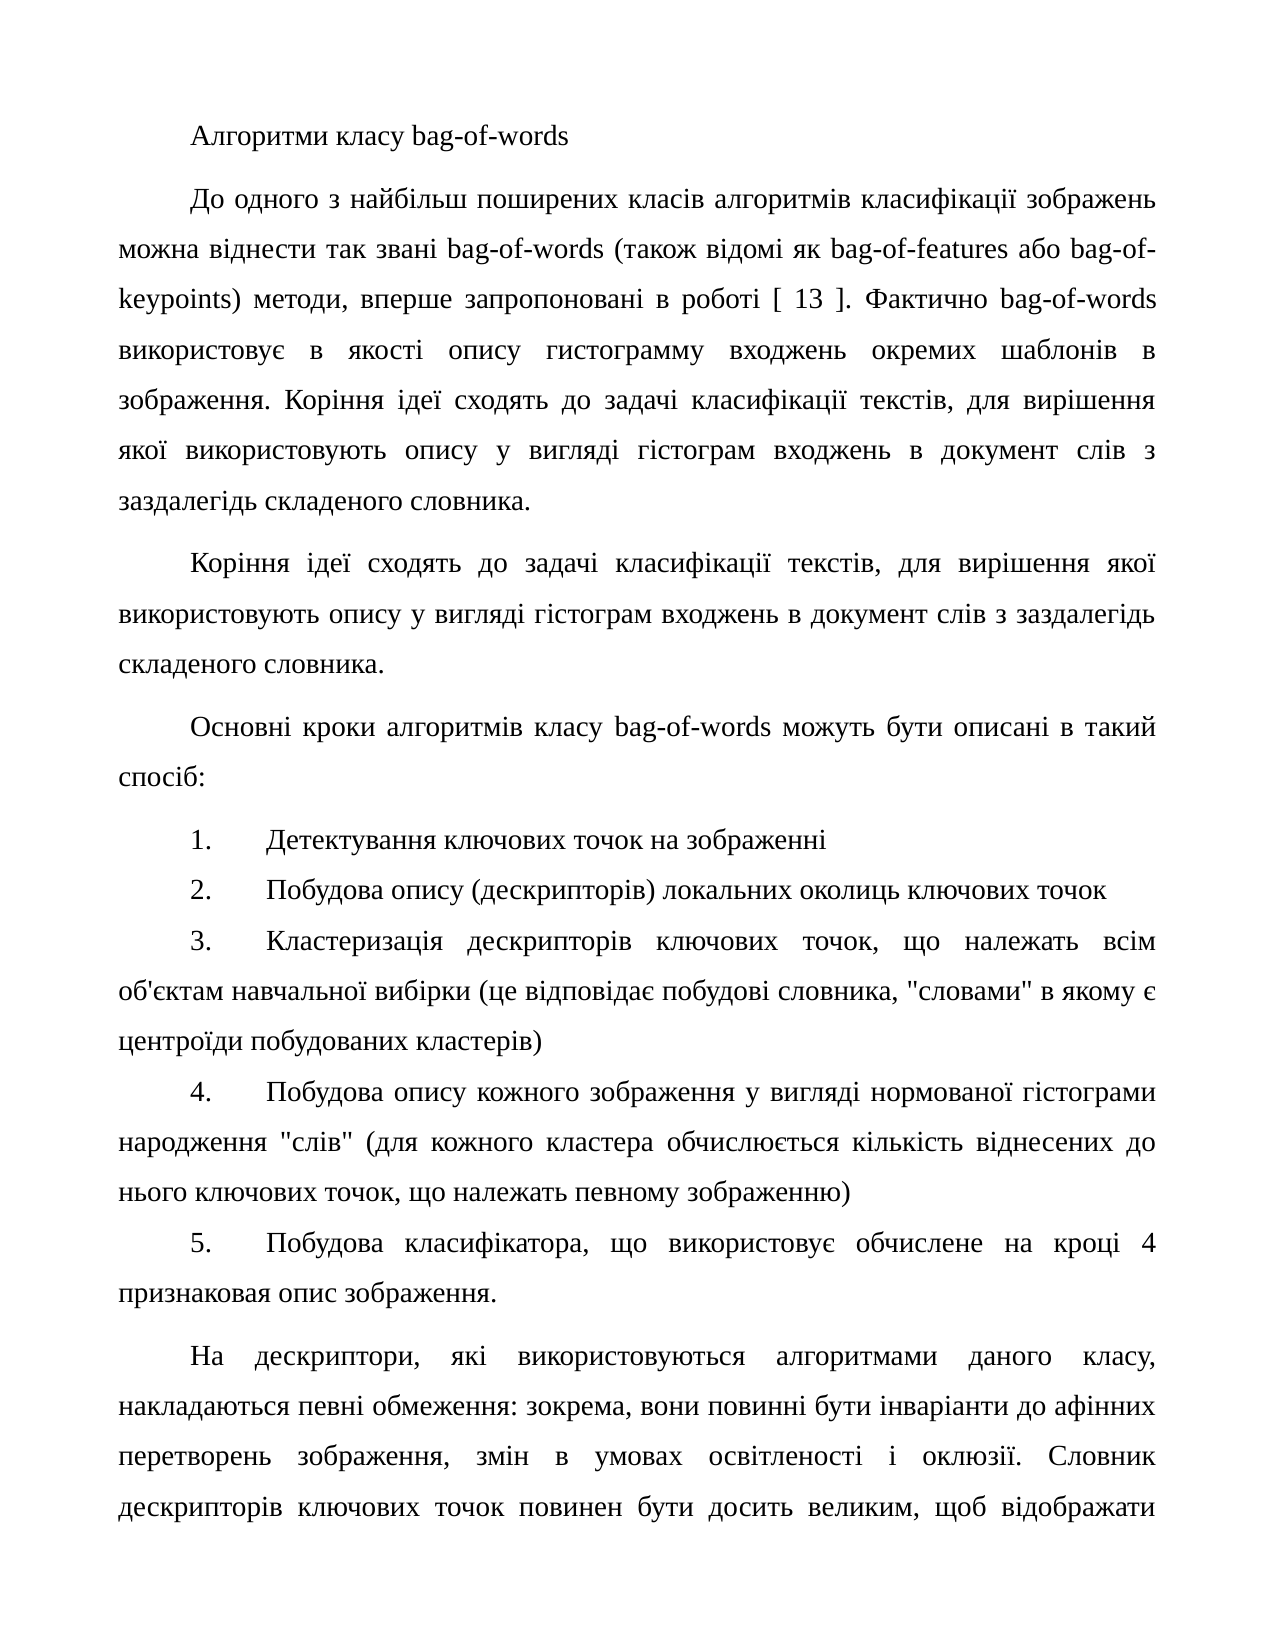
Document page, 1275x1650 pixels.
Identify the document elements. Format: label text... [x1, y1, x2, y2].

subtitle Алгоритми класу bag-of-words [118, 118, 1157, 152]
text На дескриптори, які використовуються алгоритмами даного класу, накладаються певні обмеження: зокрема, вони повинні бути інваріанти до афінних перетворень зображення, змін в умовах освітленості і оклюзії. Словник дескрипторів ключових точок повинен бути досить великим, щоб відображати [118, 1338, 1157, 1522]
list Побудова опису кожного зображення у вигляді нормованої гістограми народження "слів" (для кожного кластера обчислюється кількість віднесених до нього ключових точок, що належать певному зображенню) [118, 1074, 1157, 1208]
list Кластеризація дескрипторів ключових точок, що належать всім об'єктам навчальної вибірки (це відповідає побудові словника, "словами" в якому є центроїди побудованих кластерів) [118, 923, 1157, 1057]
list Детектування ключових точок на зображенні [118, 822, 1157, 856]
text Коріння ідеї сходять до задачі класифікації текстів, для вирішення якої використовують опису у вигляді гістограм входжень в документ слів з заздалегідь складеного словника. [118, 546, 1157, 680]
text До одного з найбільш поширених класів алгоритмів класифікації зображень можна віднести так звані bag-of-words (також відомі як bag-of-features або bag-of-keypoints) методи, вперше запропоновані в роботі [ 13 ]. Фактично bag-of-words використовує в якості опису гистограмму входжень окремих шаблонів в зображення. Коріння ідеї сходять до задачі класифікації текстів, для вирішення якої використовують опису у вигляді гістограм входжень в документ слів з заздалегідь складеного словника. [118, 181, 1157, 516]
list Побудова класифікатора, що використовує обчислене на кроці 4 признаковая опис зображення. [118, 1225, 1157, 1308]
text Основні кроки алгоритмів класу bag-of-words можуть бути описані в такий спосіб: [118, 709, 1157, 793]
list Побудова опису (дескрипторів) локальних околиць ключових точок [118, 872, 1157, 906]
